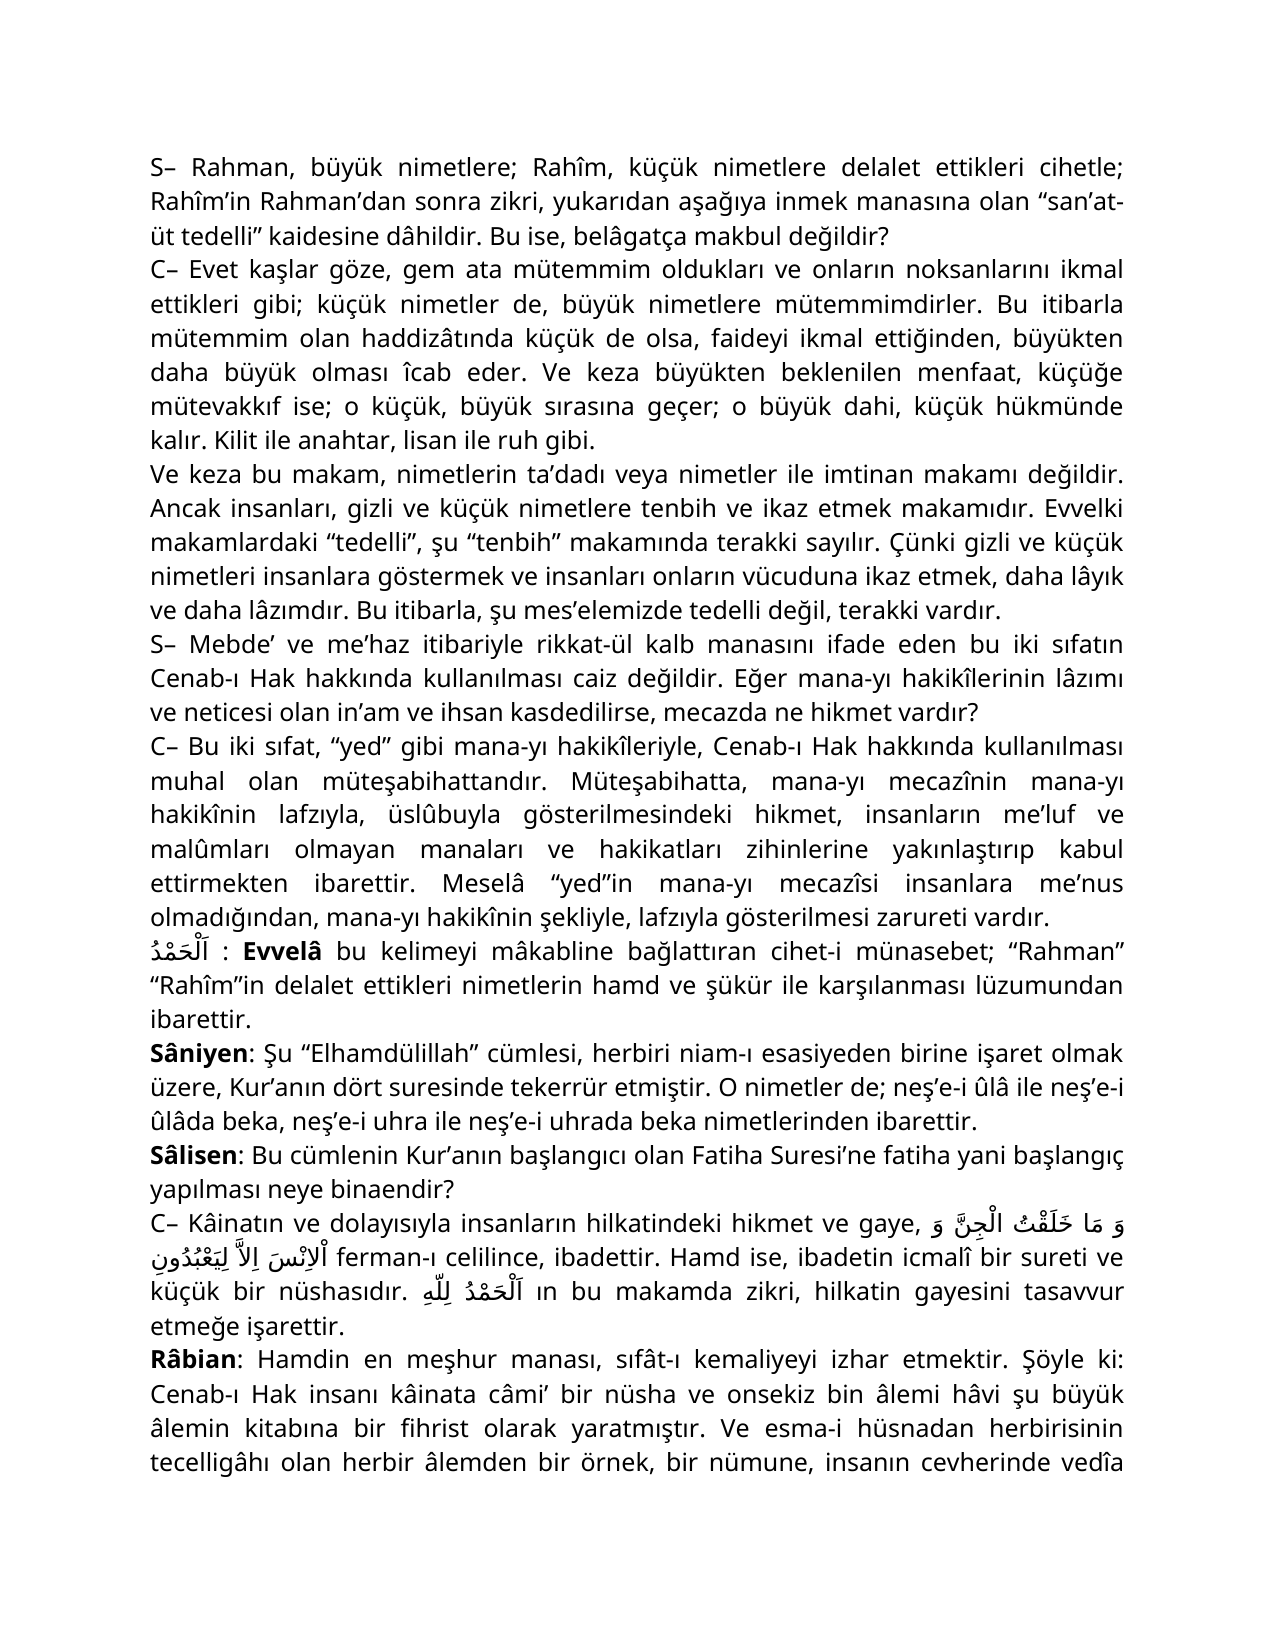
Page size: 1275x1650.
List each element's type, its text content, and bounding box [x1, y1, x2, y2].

text C– Bu iki sıfat, “yed” gibi mana-yı hakikîleriyle, Cenab-ı Hak hakkında kullanılması muhal olan müteşabihattandır. Müteşabihatta, mana-yı mecazînin mana-yı hakikînin lafzıyla, üslûbuyla gösterilmesindeki hikmet, insanların me’luf ve malûmları olmayan manaları ve hakikatları zihinlerine yakınlaştırıp kabul ettirmekten ibarettir. Meselâ “yed”in mana-yı mecazîsi insanlara me’nus olmadığından, mana-yı hakikînin şekliyle, lafzıyla gösterilmesi zarureti vardır. [150, 729, 1125, 933]
text C– Kâinatın ve dolayısıyla insanların hilkatindeki hikmet ve gaye, وَ مَا خَلَقْتُ الْجِنَّ وَ اْلاِنْسَ اِلاَّ لِيَعْبُدُونِ ferman-ı celilince, ibadettir. Hamd ise, ibadetin icmalî bir sureti ve küçük bir nüshasıdır. اَلْحَمْدُ لِلّهِ ın bu makamda zikri, hilkatin gayesini tasavvur etmeğe işarettir. [150, 1206, 1125, 1342]
text S– Mebde’ ve me’haz itibariyle rikkat-ül kalb manasını ifade eden bu iki sıfatın Cenab-ı Hak hakkında kullanılması caiz değildir. Eğer mana-yı hakikîlerinin lâzımı ve neticesi olan in’am ve ihsan kasdedilirse, mecazda ne hikmet vardır? [150, 627, 1125, 729]
text C– Evet kaşlar göze, gem ata mütemmim oldukları ve onların noksanlarını ikmal ettikleri gibi; küçük nimetler de, büyük nimetlere mütemmimdirler. Bu itibarla mütemmim olan haddizâtında küçük de olsa, faideyi ikmal ettiğinden, büyükten daha büyük olması îcab eder. Ve keza büyükten beklenilen menfaat, küçüğe mütevakkıf ise; o küçük, büyük sırasına geçer; o büyük dahi, küçük hükmünde kalır. Kilit ile anahtar, lisan ile ruh gibi. [150, 252, 1125, 457]
text Sâniyen: Şu “Elhamdülillah” cümlesi, herbiri niam-ı esasiyeden birine işaret olmak üzere, Kur’anın dört suresinde tekerrür etmiştir. O nimetler de; neş’e-i ûlâ ile neş’e-i ûlâda beka, neş’e-i uhra ile neş’e-i uhrada beka nimetlerinden ibarettir. [150, 1036, 1125, 1138]
text Râbian: Hamdin en meşhur manası, sıfât-ı kemaliyeyi izhar etmektir. Şöyle ki: Cenab-ı Hak insanı kâinata câmi’ bir nüsha ve onsekiz bin âlemi hâvi şu büyük âlemin kitabına bir fihrist olarak yaratmıştır. Ve esma-i hüsnadan herbirisinin tecelligâhı olan herbir âlemden bir örnek, bir nümune, insanın cevherinde vedîa [150, 1342, 1125, 1478]
text Sâlisen: Bu cümlenin Kur’anın başlangıcı olan Fatiha Suresi’ne fatiha yani başlangıç yapılması neye binaendir? [150, 1138, 1125, 1206]
text S– Rahman, büyük nimetlere; Rahîm, küçük nimetlere delalet ettikleri cihetle; Rahîm’in Rahman’dan sonra zikri, yukarıdan aşağıya inmek manasına olan “san’at-üt tedelli” kaidesine dâhildir. Bu ise, belâgatça makbul değildir? [150, 150, 1125, 252]
text Ve keza bu makam, nimetlerin ta’dadı veya nimetler ile imtinan makamı değildir. Ancak insanları, gizli ve küçük nimetlere tenbih ve ikaz etmek makamıdır. Evvelki makamlardaki “tedelli”, şu “tenbih” makamında terakki sayılır. Çünki gizli ve küçük nimetleri insanlara göstermek ve insanları onların vücuduna ikaz etmek, daha lâyık ve daha lâzımdır. Bu itibarla, şu mes’elemizde tedelli değil, terakki vardır. [150, 457, 1125, 627]
text اَلْحَمْدُ : Evvelâ bu kelimeyi mâkabline bağlattıran cihet-i münasebet; “Rahman” “Rahîm”in delalet ettikleri nimetlerin hamd ve şükür ile karşılanması lüzumundan ibarettir. [150, 933, 1125, 1036]
